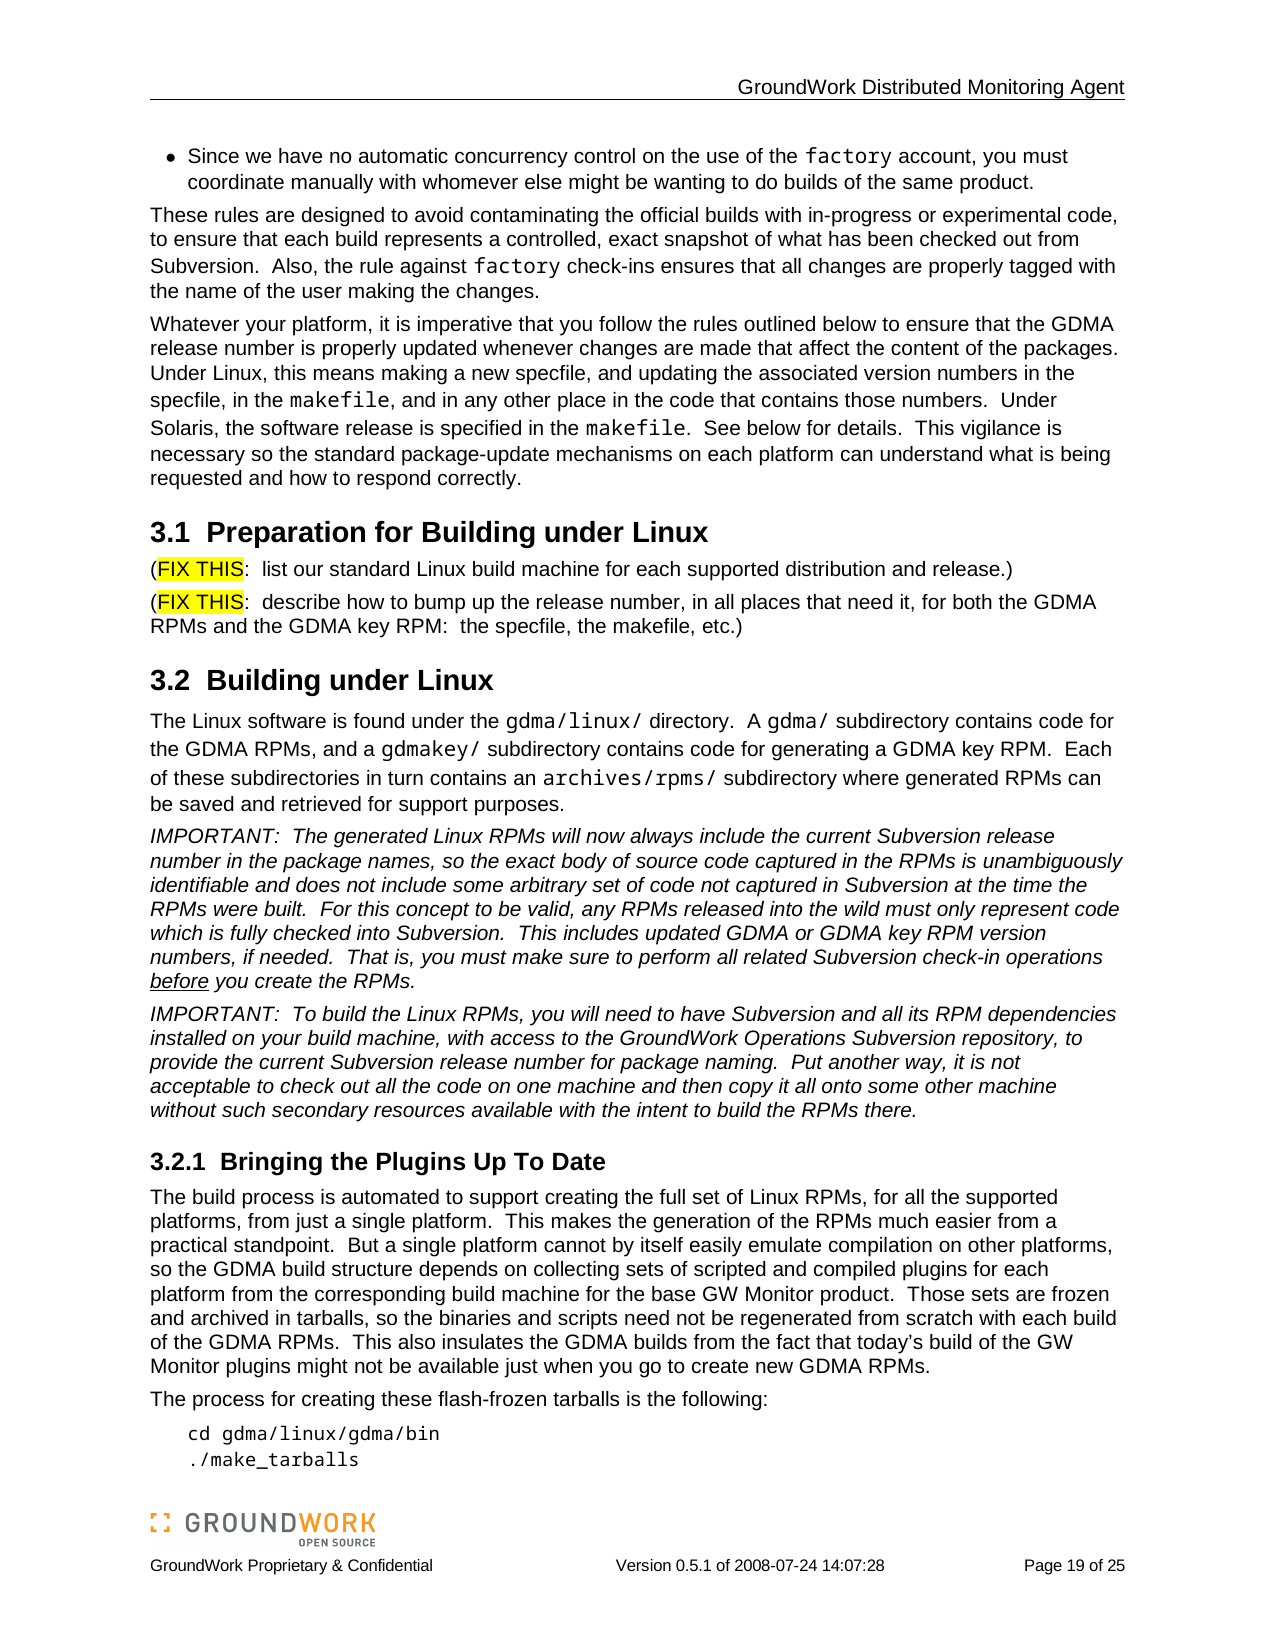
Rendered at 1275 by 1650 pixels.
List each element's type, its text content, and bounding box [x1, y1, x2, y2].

subtitle Bringing the Plugins Up To Date [150, 1147, 1125, 1176]
text (FIX THIS: list our standard Linux build machine for each supported distribution and release.) [150, 557, 1125, 581]
list Since we have no automatic concurrency control on the use of the factory account, you must coordinate manually with whomever else might be wanting to do builds of the same product. [165, 141, 1125, 194]
subtitle Preparation for Building under Linux [150, 515, 1125, 548]
text cd gdma/linux/gdma/bin [187, 1420, 1125, 1446]
text These rules are designed to avoid contaminating the official builds with in-progress or experimental code, to ensure that each build represents a controlled, exact snapshot of what has been checked out from Subversion. Also, the rule against factory check-ins ensures that all changes are properly tagged with the name of the user making the changes. [150, 203, 1125, 303]
text IMPORTANT: To build the Linux RPMs, you will need to have Subversion and all its RPM dependencies installed on your build machine, with access to the GroundWork Operations Subversion repository, to provide the current Subversion release number for package naming. Put another way, it is not acceptable to check out all the code on one machine and then copy it all onto some other machine without such secondary resources available with the intent to build the RPMs there. [150, 1002, 1125, 1122]
text IMPORTANT: The generated Linux RPMs will now always include the current Subversion release number in the package names, so the exact body of source code captured in the RPMs is unambiguously identifiable and does not include some arbitrary set of code not captured in Subversion at the time the RPMs were built. For this concept to be valid, any RPMs released into the wild must only represent code which is fully checked into Subversion. This includes updated GDMA or GDMA key RPM version numbers, if needed. That is, you must make sure to perform all related Subversion check-in operations before you create the RPMs. [150, 824, 1125, 993]
subtitle Building under Linux [150, 663, 1125, 697]
text (FIX THIS: describe how to bump up the release number, in all places that need it, for both the GDMA RPMs and the GDMA key RPM: the specfile, the makefile, etc.) [150, 590, 1125, 638]
text ./make_tarballs [187, 1446, 1125, 1472]
text The build process is automated to support creating the full set of Linux RPMs, for all the supported platforms, from just a single platform. This makes the generation of the RPMs much easier from a practical standpoint. But a single platform cannot by itself easily emulate compilation on other platforms, so the GDMA build structure depends on collecting sets of scripted and compiled plugins for each platform from the corresponding build machine for the base GW Monitor product. Those sets are frozen and archived in tarballs, so the binaries and scripts need not be regenerated from scratch with each build of the GDMA RPMs. This also insulates the GDMA builds from the fact that today’s build of the GW Monitor plugins might not be available just when you go to create new GDMA RPMs. [150, 1185, 1125, 1378]
picture [150, 1512, 375, 1547]
text The Linux software is found under the gdma/linux/ directory. A gdma/ subdirectory contains code for the GDMA RPMs, and a gdmakey/ subdirectory contains code for generating a GDMA key RPM. Each of these subdirectories in turn contains an archives/rpms/ subdirectory where generated RPMs can be saved and retrieved for support purposes. [150, 706, 1125, 816]
text Whatever your platform, it is imperative that you follow the rules outlined below to ensure that the GDMA release number is properly updated whenever changes are made that affect the content of the packages. Under Linux, this means making a new specfile, and updating the associated version numbers in the specfile, in the makefile, and in any other place in the code that contains those numbers. Under Solaris, the software release is specified in the makefile. See below for details. This vigilance is necessary so the standard package-update mechanisms on each platform can understand what is being requested and how to respond correctly. [150, 312, 1125, 490]
text The process for creating these flash-frozen tarballs is the following: [150, 1387, 1125, 1411]
